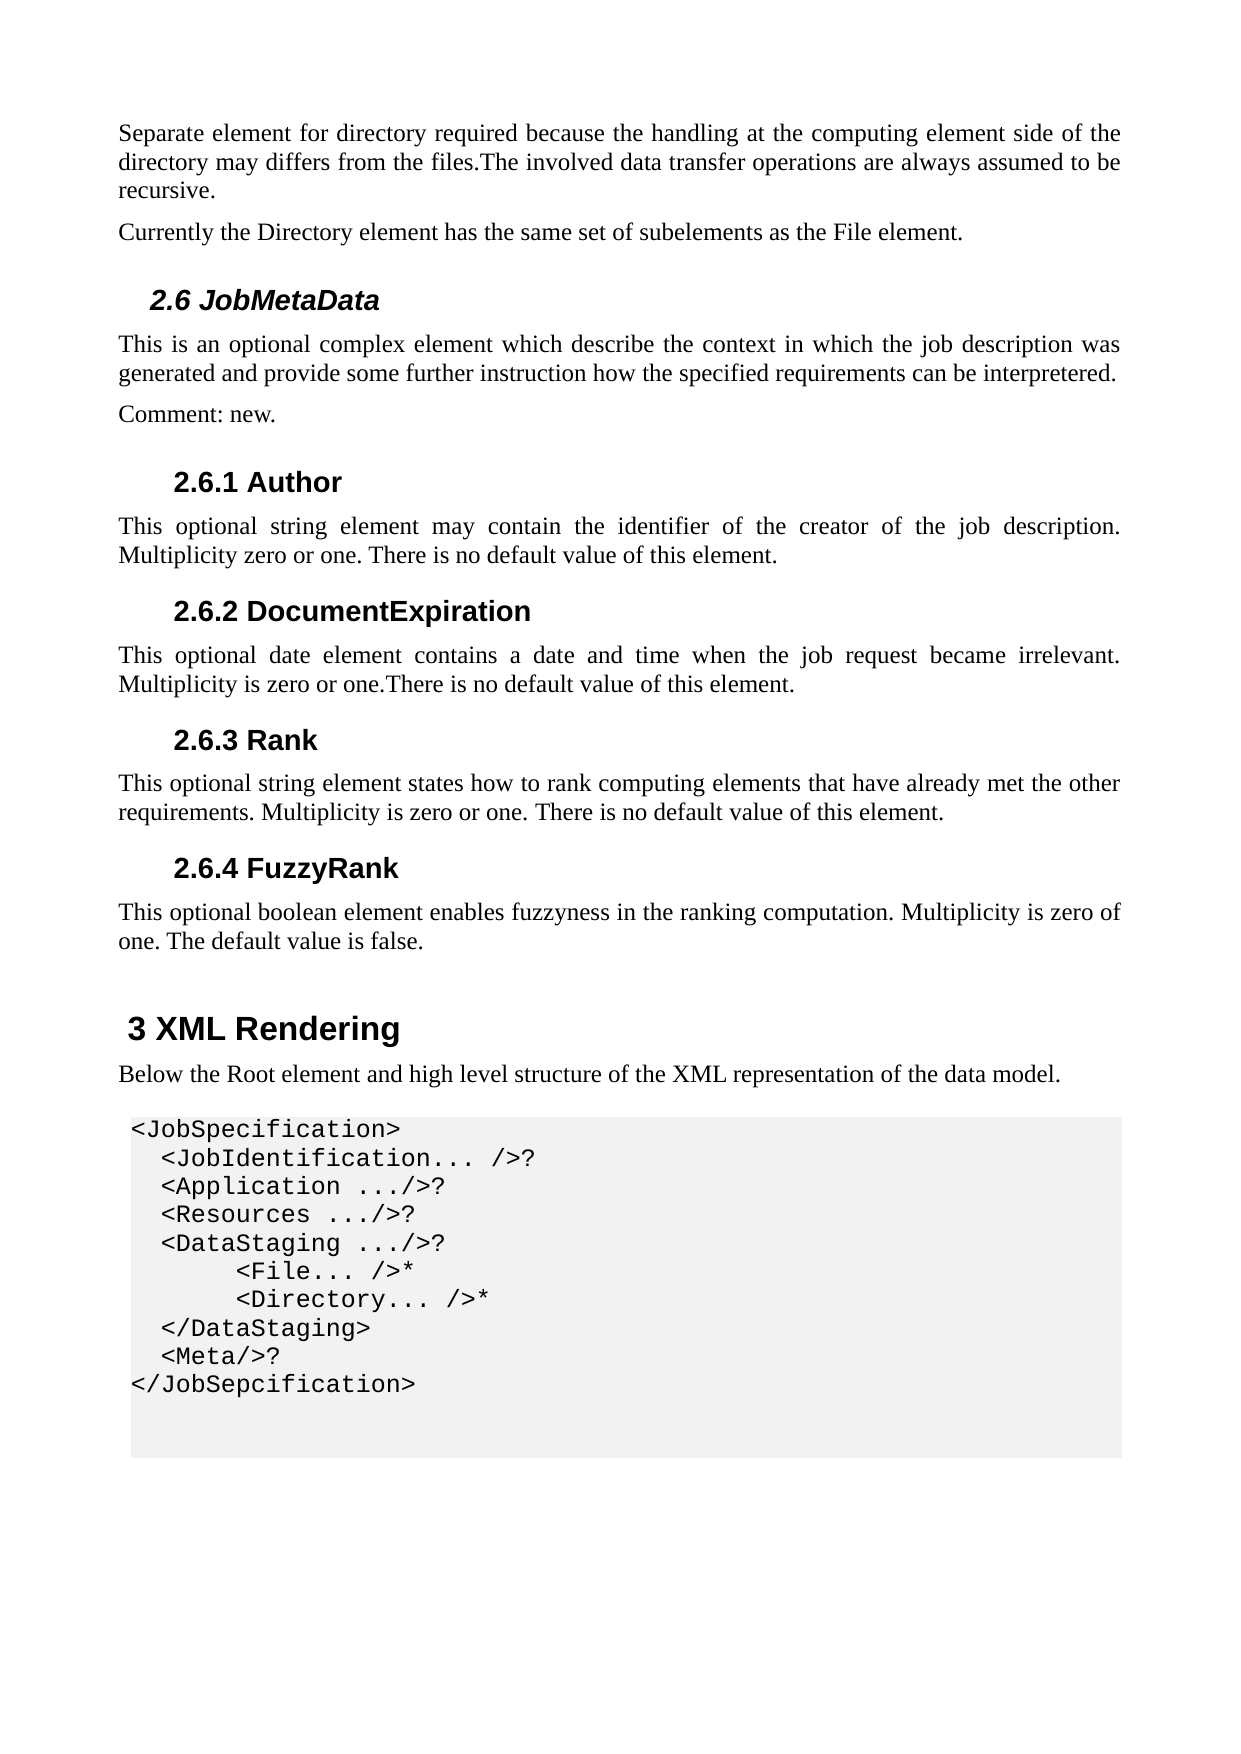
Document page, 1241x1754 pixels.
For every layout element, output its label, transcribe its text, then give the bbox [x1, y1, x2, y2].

subtitle FuzzyRank [165, 851, 1122, 884]
text This optional string element may contain the identifier of the creator of the job description. Multiplicity zero or one. There is no default value of this element. [118, 511, 1122, 569]
text This is an optional complex element which describe the context in which the job description was generated and provide some further instruction how the specified requirements can be interpretered. [118, 329, 1122, 387]
subtitle JobMetaData [142, 283, 1122, 317]
text Currently the Directory element has the same set of subelements as the File element. [118, 217, 1122, 246]
text This optional date element contains a date and time when the job request became irrelevant. Multiplicity is zero or one.There is no default value of this element. [118, 640, 1122, 697]
subtitle Author [165, 465, 1122, 499]
text This optional string element states how to rank computing elements that have already met the other requirements. Multiplicity is zero or one. There is no default value of this element. [118, 768, 1122, 826]
text Below the Root element and high level structure of the XML representation of the data model. [118, 1059, 1122, 1088]
subtitle XML Rendering [118, 1008, 1122, 1047]
subtitle Rank [165, 722, 1122, 756]
text This optional boolean element enables fuzzyness in the ranking computation. Multiplicity is zero of one. The default value is false. [118, 897, 1122, 954]
text Comment: new. [118, 399, 1122, 428]
text <JobSpecification> <JobIdentification... />? <Application .../>? <Resources .../>? <DataStaging .../>? <File... />* <Directory... />* </DataStaging> <Meta/>? </JobSepcification> [131, 1117, 1122, 1400]
text Separate element for directory required because the handling at the computing element side of the directory may differs from the files.The involved data transfer operations are always assumed to be recursive. [118, 118, 1122, 204]
subtitle DocumentExpiration [165, 594, 1122, 627]
